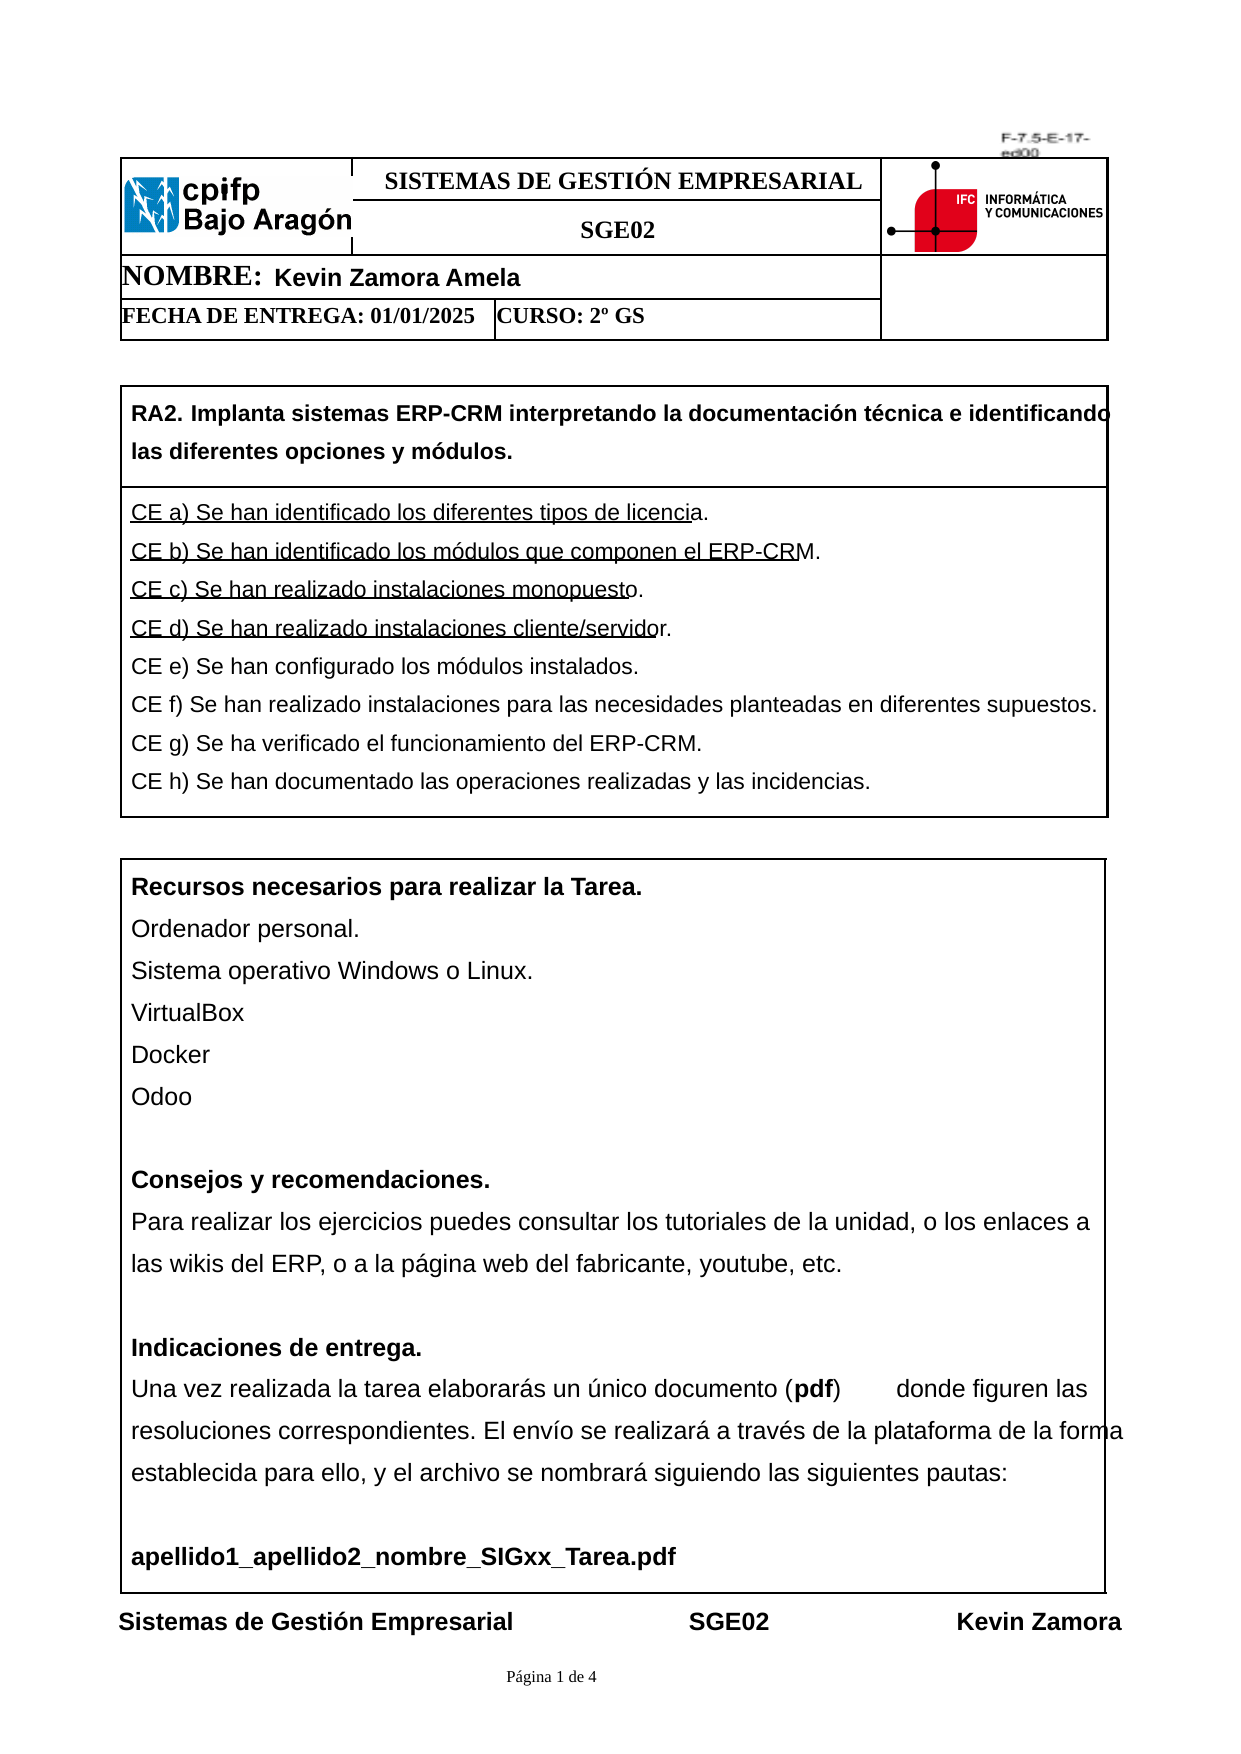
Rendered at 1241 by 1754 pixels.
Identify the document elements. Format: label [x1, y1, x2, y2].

picture [124, 176, 353, 237]
picture [987, 126, 1109, 158]
picture [887, 161, 1103, 252]
